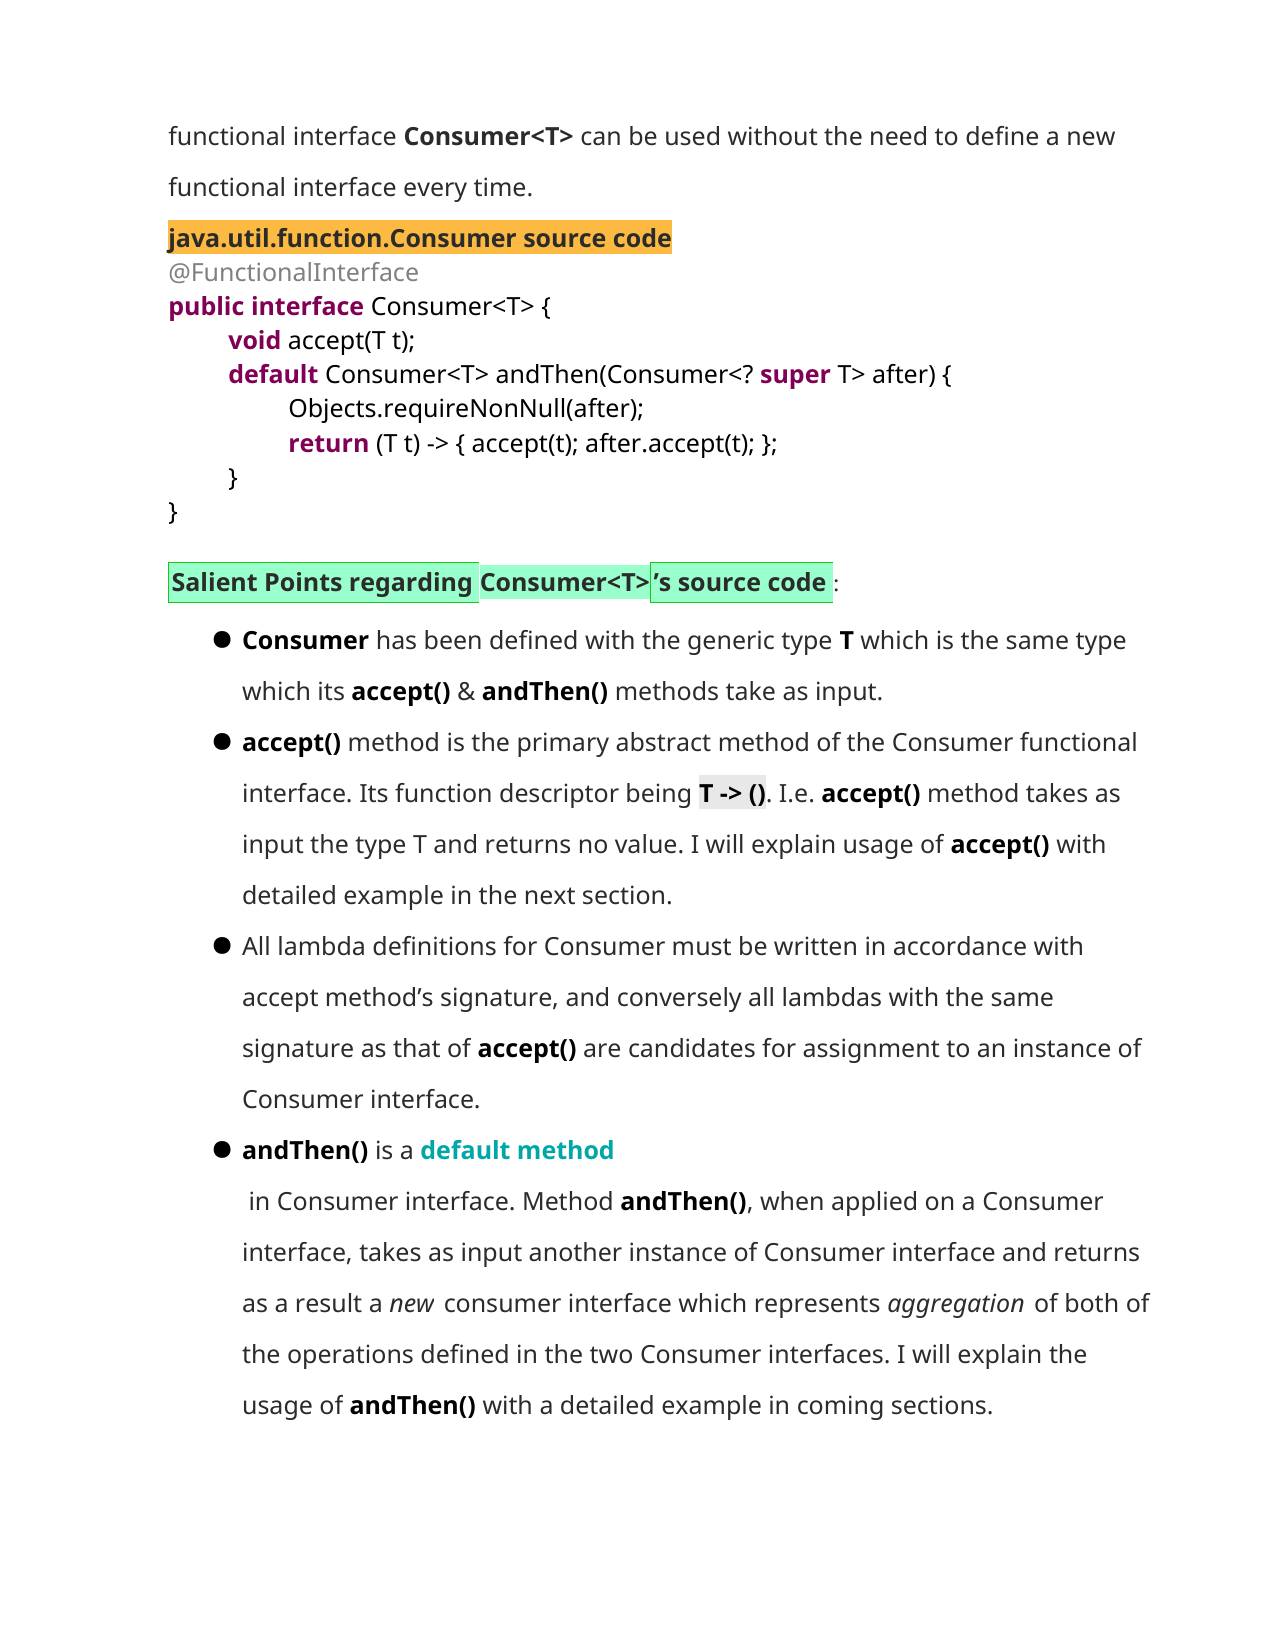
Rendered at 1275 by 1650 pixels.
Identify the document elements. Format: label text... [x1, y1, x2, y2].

list Consumer has been defined with the generic type T which is the same type which its accept() & andThen() methods take as input. [212, 622, 1155, 707]
text ’s source code : [651, 562, 1155, 602]
list accept() method is the primary abstract method of the Consumer functional interface. Its function descriptor being T -> (). I.e. accept() method takes as input the type T and returns no value. I will explain usage of accept() with detailed example in the next section. [212, 724, 1155, 912]
list andThen() is a default method in Consumer interface. Method andThen(), when applied on a Consumer interface, takes as input another instance of Consumer interface and returns as a result a new consumer interface which represents aggregation of both of the operations defined in the two Consumer interfaces. I will explain the usage of andThen() with a detailed example in coming sections. [212, 1133, 1155, 1422]
list All lambda definitions for Consumer must be written in accordance with accept method’s signature, and conversely all lambdas with the same signature as that of accept() are candidates for assignment to an instance of Consumer interface. [212, 928, 1155, 1116]
table_header @FunctionalInterface public interface Consumer<T> { void accept(T t); default Consumer<T> andThen(Consumer<? super T> after) { Objects.requireNonNull(after); return (T t) -> { accept(t); after.accept(t); }; } } [168, 254, 1162, 528]
text Salient Points regarding Consumer<T> [169, 562, 650, 602]
text java.util.function.Consumer source code [168, 220, 1155, 254]
text functional interface Consumer<T> can be used without the need to define a new functional interface every time. [168, 118, 1155, 203]
